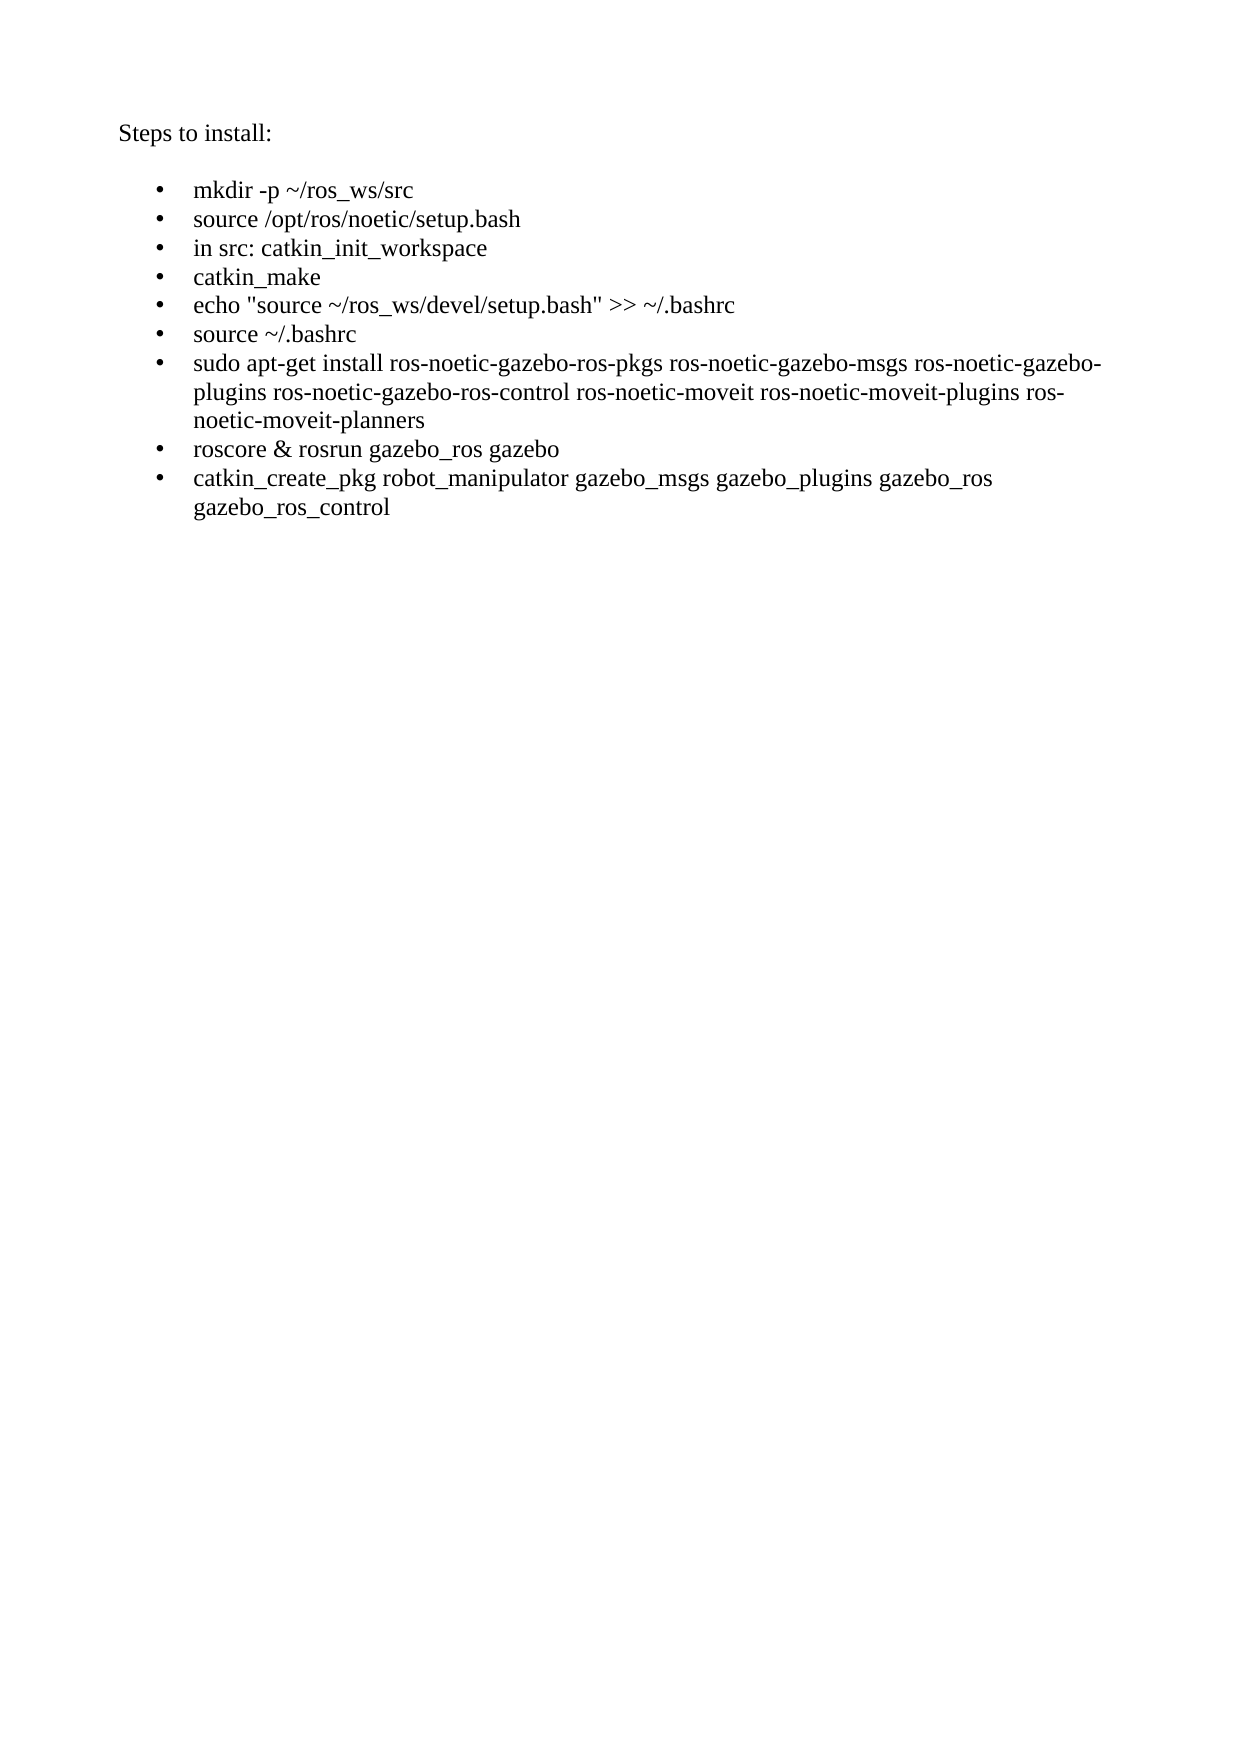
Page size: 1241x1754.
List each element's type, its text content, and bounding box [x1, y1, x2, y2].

text Steps to install: [118, 118, 1122, 147]
list mkdir -p ~/ros_ws/src [156, 176, 1122, 204]
list source /opt/ros/noetic/setup.bash [156, 204, 1122, 233]
list catkin_create_pkg robot_manipulator gazebo_msgs gazebo_plugins gazebo_ros gazebo_ros_control [156, 463, 1122, 521]
list catkin_make [156, 262, 1122, 291]
list roscore & rosrun gazebo_ros gazebo [156, 434, 1122, 463]
list in src: catkin_init_workspace [156, 233, 1122, 262]
list echo "source ~/ros_ws/devel/setup.bash" >> ~/.bashrc [156, 291, 1122, 319]
list source ~/.bashrc [156, 319, 1122, 348]
list sudo apt-get install ros-noetic-gazebo-ros-pkgs ros-noetic-gazebo-msgs ros-noetic-gazebo-plugins ros-noetic-gazebo-ros-control ros-noetic-moveit ros-noetic-moveit-plugins ros-noetic-moveit-planners [156, 348, 1122, 434]
